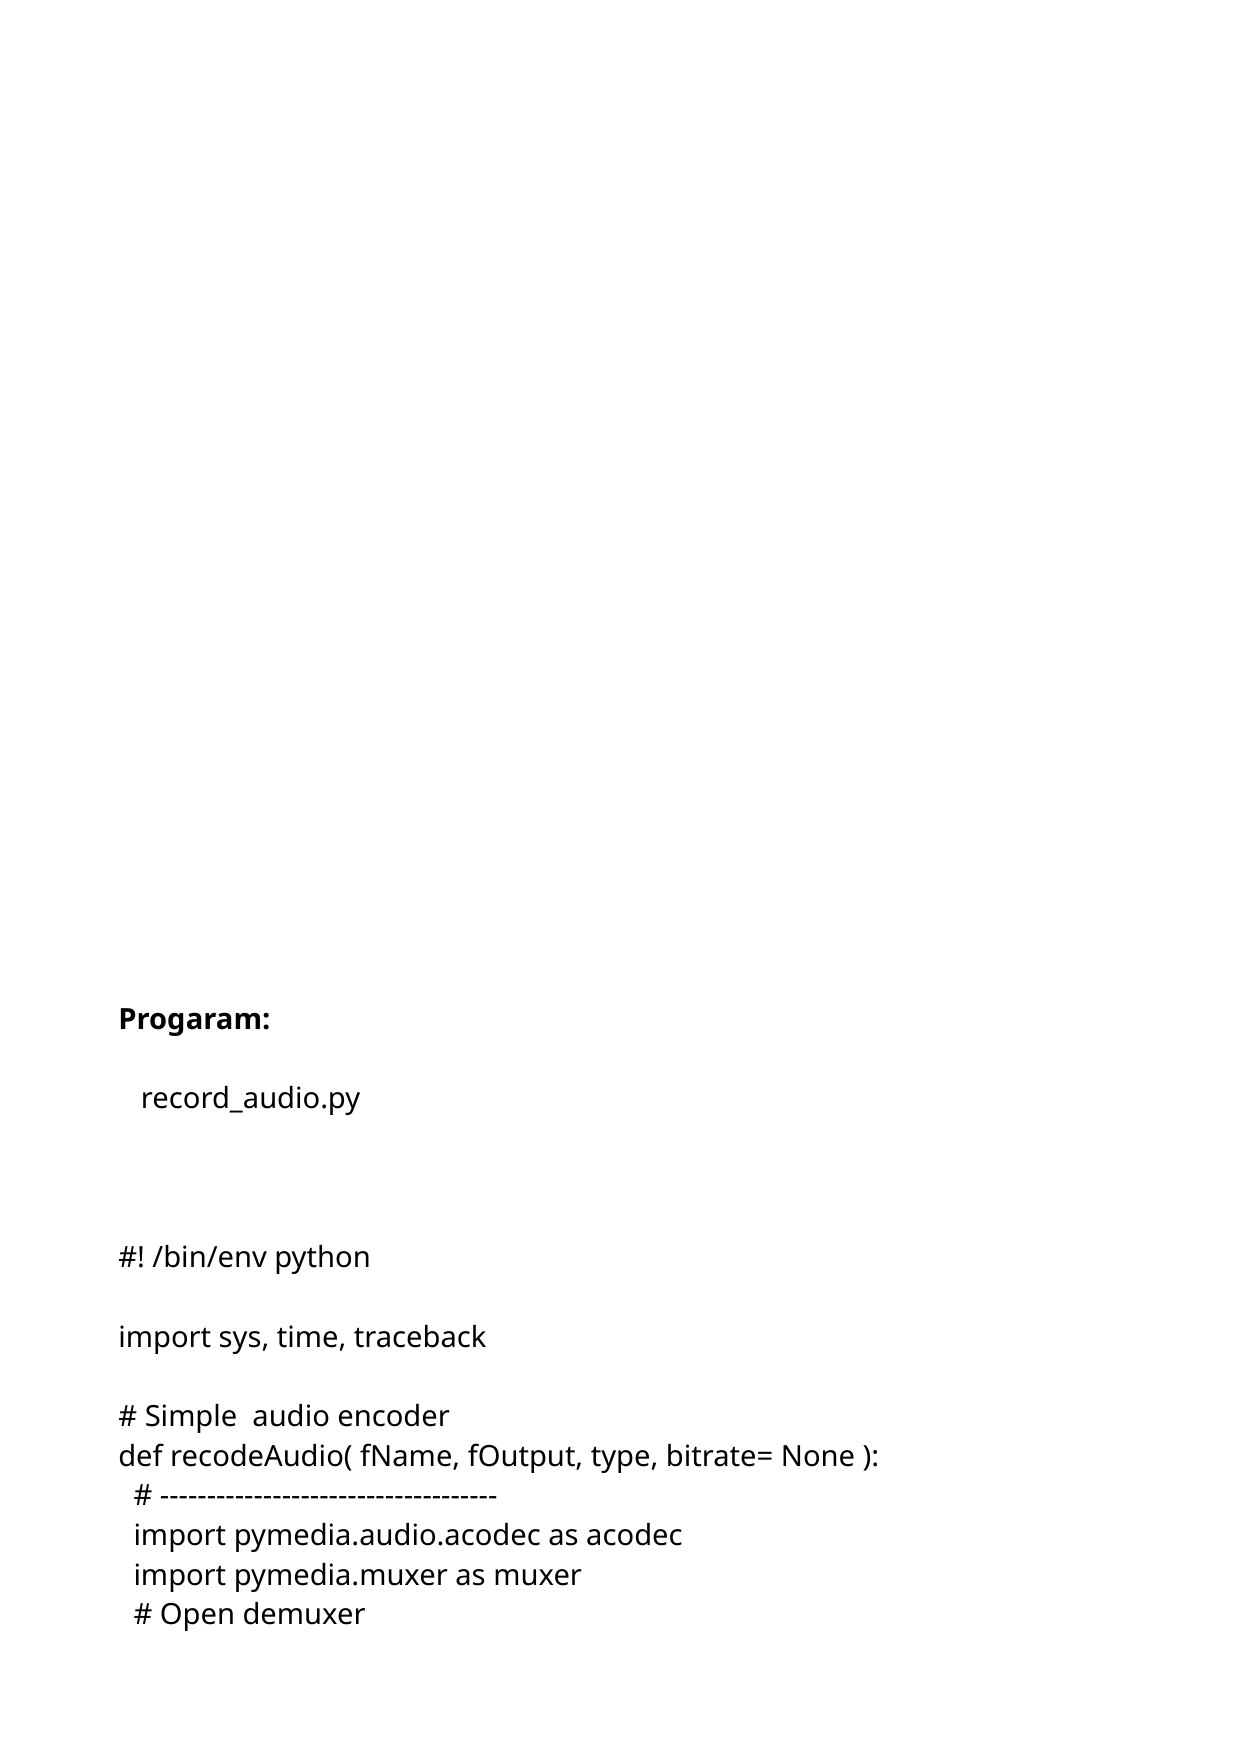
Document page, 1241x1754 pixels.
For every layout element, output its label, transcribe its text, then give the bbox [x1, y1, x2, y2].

text record_audio.py [118, 1078, 1122, 1117]
text # ------------------------------------ [118, 1474, 1122, 1514]
text import pymedia.muxer as muxer [118, 1554, 1122, 1594]
text import pymedia.audio.acodec as acodec [118, 1514, 1122, 1554]
text import sys, time, traceback [118, 1316, 1122, 1356]
text # Open demuxer [118, 1594, 1122, 1633]
text def recodeAudio( fName, fOutput, type, bitrate= None ): [118, 1435, 1122, 1474]
text # Simple audio encoder [118, 1395, 1122, 1435]
text #! /bin/env python [118, 1236, 1122, 1276]
text Progaram: [118, 998, 1122, 1038]
